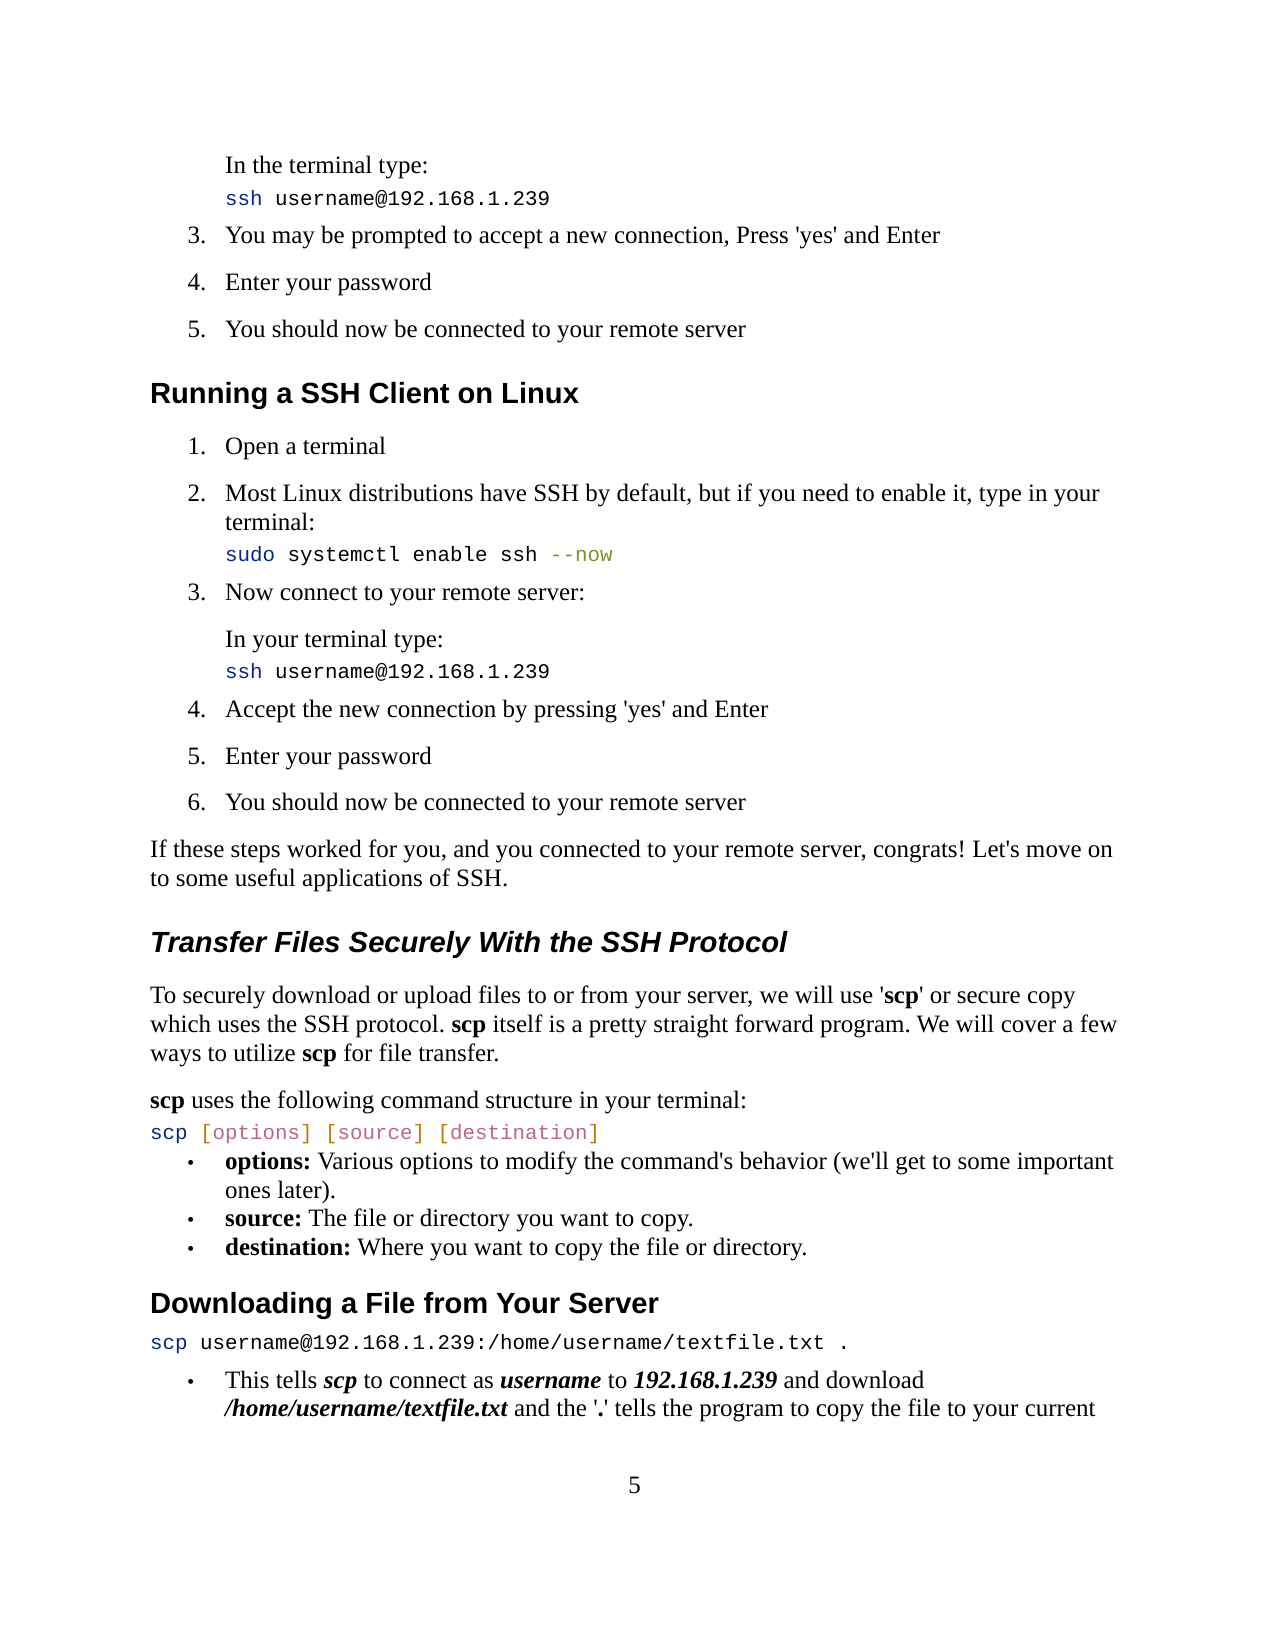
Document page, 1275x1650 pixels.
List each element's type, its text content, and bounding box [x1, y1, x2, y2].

list In your terminal type: [187, 624, 1125, 652]
list Enter your password [187, 741, 1125, 769]
text If these steps worked for you, and you connected to your remote server, congrats! Let's move on to some useful applications of SSH. [150, 834, 1125, 892]
text scp [options] [source] [destination] [150, 1122, 1125, 1146]
list This tells scp to connect as username to 192.168.1.239 and download /home/username/textfile.txt and the '.' tells the program to copy the file to your current [187, 1365, 1125, 1422]
list destination: Where you want to copy the file or directory. [187, 1232, 1125, 1261]
list sudo systemctl enable ssh --now [187, 544, 1125, 568]
list You may be prompted to accept a new connection, Press 'yes' and Enter [187, 220, 1125, 249]
subtitle Running a SSH Client on Linux [150, 376, 1125, 410]
list options: Various options to modify the command's behavior (we'll get to some important ones later). [187, 1146, 1125, 1203]
list You should now be connected to your remote server [187, 787, 1125, 816]
list source: The file or directory you want to copy. [187, 1203, 1125, 1232]
list ssh username@192.168.1.239 [187, 661, 1125, 685]
list ssh username@192.168.1.239 [187, 188, 1125, 211]
text To securely download or upload files to or from your server, we will use 'scp' or secure copy which uses the SSH protocol. scp itself is a pretty straight forward program. We will cover a few ways to utilize scp for file transfer. [150, 981, 1125, 1067]
list Now connect to your remote server: [187, 577, 1125, 606]
subtitle Transfer Files Securely With the SSH Protocol [150, 926, 1125, 959]
list In the terminal type: [187, 150, 1125, 179]
list You should now be connected to your remote server [187, 314, 1125, 342]
text scp uses the following command structure in your terminal: [150, 1085, 1125, 1113]
list Accept the new connection by pressing 'yes' and Enter [187, 694, 1125, 723]
list Most Linux distributions have SSH by default, but if you need to enable it, type in your terminal: [187, 478, 1125, 536]
text scp username@192.168.1.239:/home/username/textfile.txt . [150, 1332, 1125, 1356]
list Open a terminal [187, 431, 1125, 460]
list Enter your password [187, 267, 1125, 296]
subtitle Downloading a File from Your Server [150, 1286, 1125, 1319]
